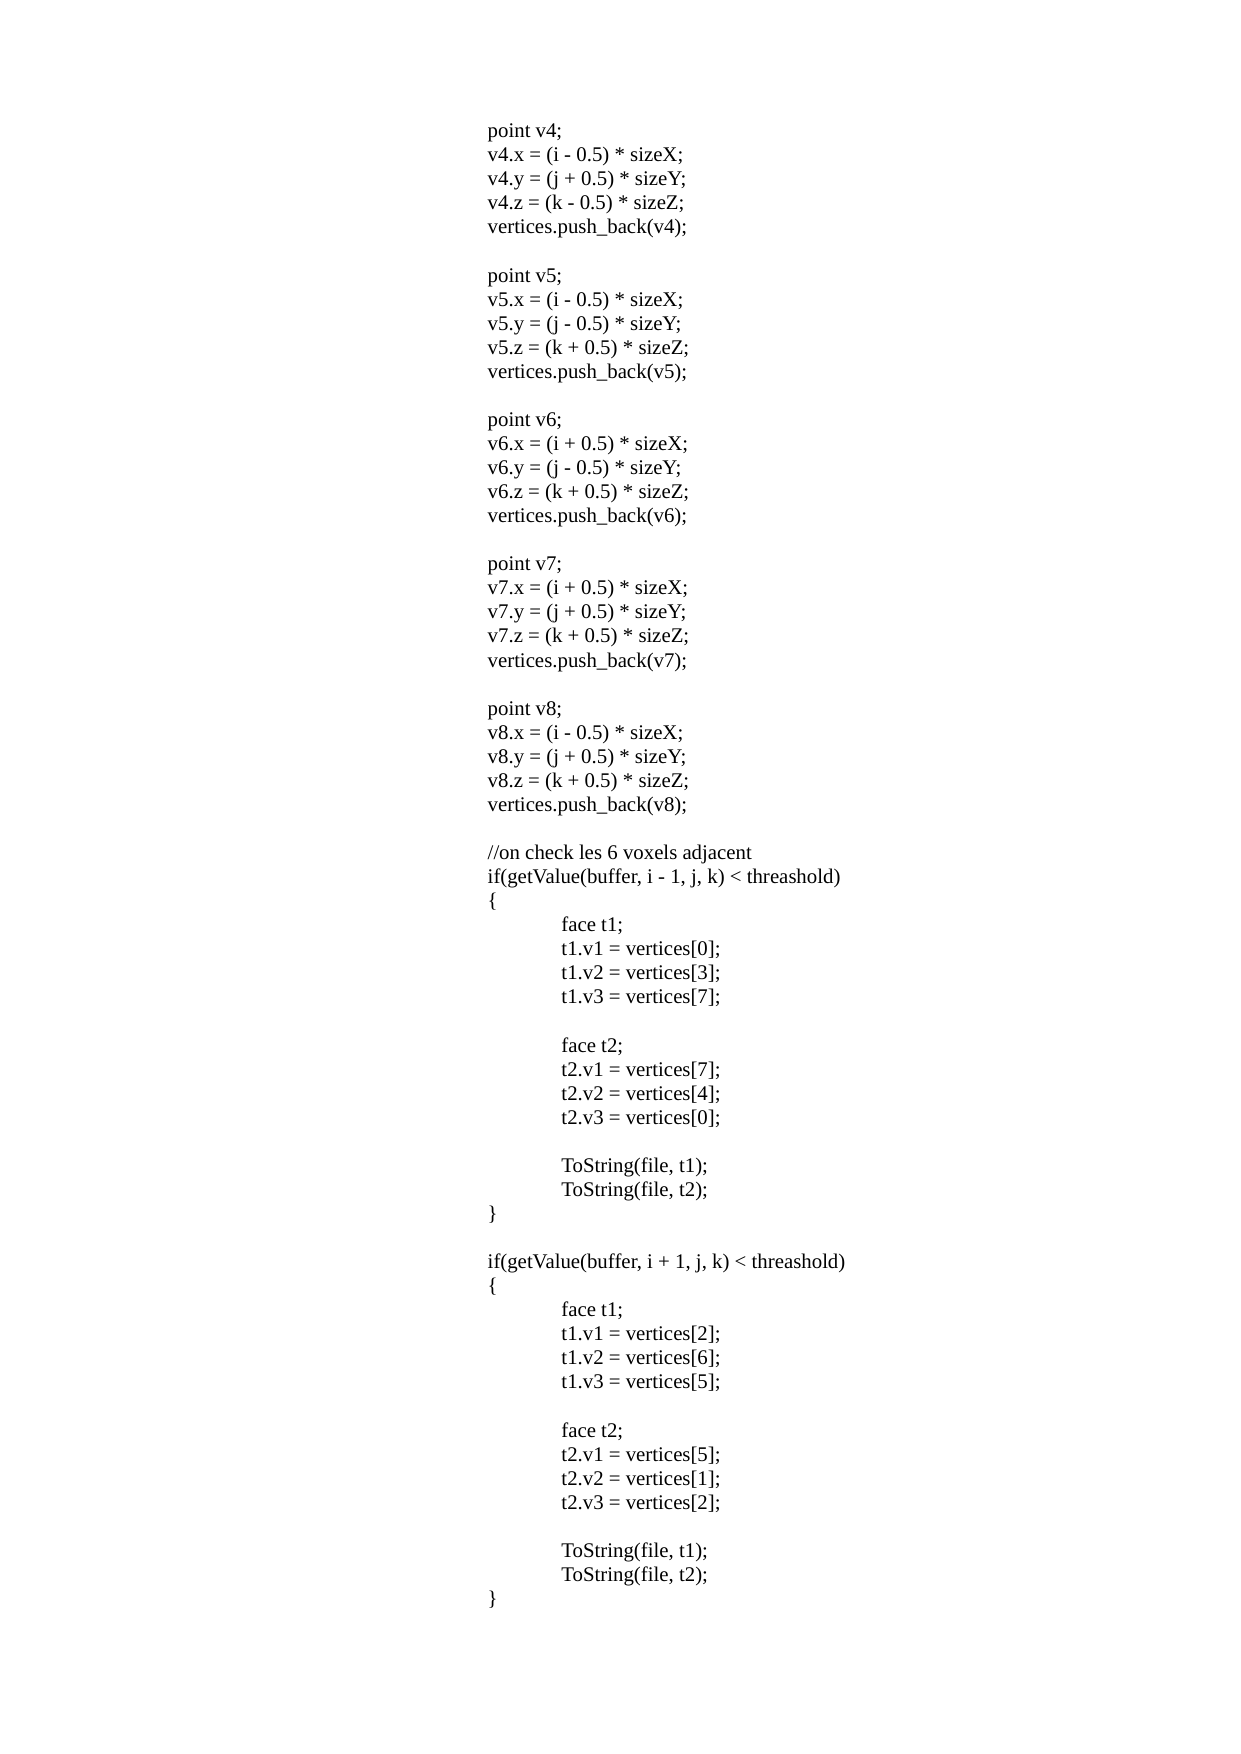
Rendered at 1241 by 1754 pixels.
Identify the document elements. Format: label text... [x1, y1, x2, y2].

text v4.y = (j + 0.5) * sizeY; [118, 166, 1122, 190]
text v6.y = (j - 0.5) * sizeY; [118, 455, 1122, 479]
text vertices.push_back(v7); [118, 647, 1122, 672]
text v8.y = (j + 0.5) * sizeY; [118, 744, 1122, 768]
text t1.v2 = vertices[3]; [118, 960, 1122, 984]
text face t1; [118, 1297, 1122, 1321]
text ToString(file, t2); [118, 1177, 1122, 1201]
text vertices.push_back(v4); [118, 214, 1122, 238]
text vertices.push_back(v6); [118, 503, 1122, 527]
text v6.x = (i + 0.5) * sizeX; [118, 431, 1122, 455]
text if(getValue(buffer, i - 1, j, k) < threashold) [118, 864, 1122, 888]
text t2.v1 = vertices[5]; [118, 1442, 1122, 1466]
text v8.x = (i - 0.5) * sizeX; [118, 720, 1122, 744]
text point v6; [118, 407, 1122, 431]
text v7.x = (i + 0.5) * sizeX; [118, 575, 1122, 599]
text face t1; [118, 912, 1122, 936]
text if(getValue(buffer, i + 1, j, k) < threashold) [118, 1249, 1122, 1273]
text v4.z = (k - 0.5) * sizeZ; [118, 190, 1122, 214]
text v8.z = (k + 0.5) * sizeZ; [118, 768, 1122, 792]
text point v7; [118, 551, 1122, 575]
text t2.v2 = vertices[4]; [118, 1081, 1122, 1105]
text v5.y = (j - 0.5) * sizeY; [118, 311, 1122, 335]
text v6.z = (k + 0.5) * sizeZ; [118, 479, 1122, 503]
text vertices.push_back(v8); [118, 792, 1122, 816]
text { [118, 888, 1122, 912]
text t1.v3 = vertices[5]; [118, 1369, 1122, 1393]
text } [118, 1586, 1122, 1610]
text vertices.push_back(v5); [118, 359, 1122, 383]
text point v4; [118, 118, 1122, 142]
text v7.y = (j + 0.5) * sizeY; [118, 599, 1122, 623]
text ToString(file, t2); [118, 1562, 1122, 1586]
text t2.v1 = vertices[7]; [118, 1057, 1122, 1081]
text v5.z = (k + 0.5) * sizeZ; [118, 335, 1122, 359]
text point v8; [118, 696, 1122, 720]
text v4.x = (i - 0.5) * sizeX; [118, 142, 1122, 166]
text t1.v1 = vertices[2]; [118, 1321, 1122, 1345]
text v5.x = (i - 0.5) * sizeX; [118, 287, 1122, 311]
text ToString(file, t1); [118, 1153, 1122, 1177]
text //on check les 6 voxels adjacent [118, 840, 1122, 864]
text face t2; [118, 1417, 1122, 1442]
text t2.v3 = vertices[2]; [118, 1490, 1122, 1514]
text ToString(file, t1); [118, 1538, 1122, 1562]
text } [118, 1201, 1122, 1225]
text t2.v2 = vertices[1]; [118, 1466, 1122, 1490]
text face t2; [118, 1032, 1122, 1057]
text t1.v2 = vertices[6]; [118, 1345, 1122, 1369]
text point v5; [118, 262, 1122, 287]
text t2.v3 = vertices[0]; [118, 1105, 1122, 1129]
text t1.v1 = vertices[0]; [118, 936, 1122, 960]
text t1.v3 = vertices[7]; [118, 984, 1122, 1008]
text { [118, 1273, 1122, 1297]
text v7.z = (k + 0.5) * sizeZ; [118, 623, 1122, 647]
